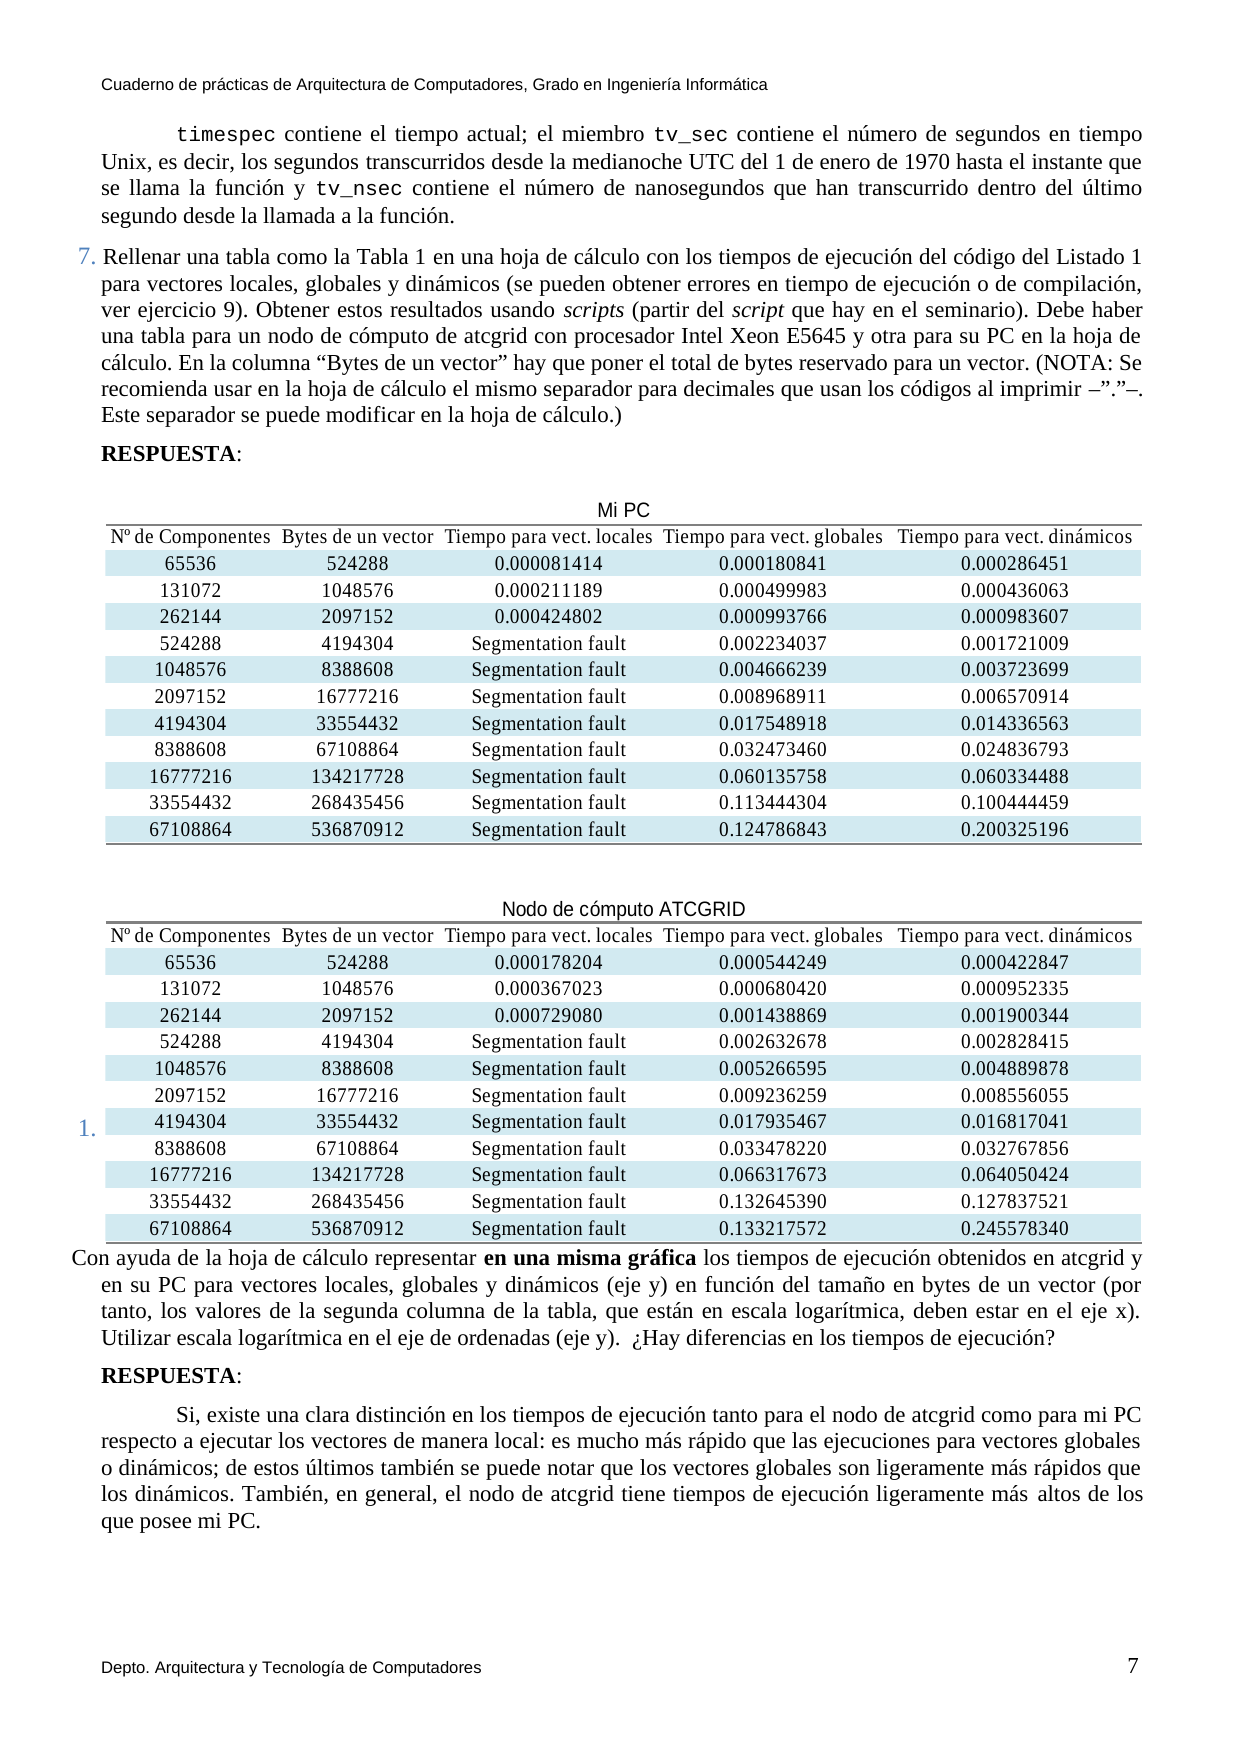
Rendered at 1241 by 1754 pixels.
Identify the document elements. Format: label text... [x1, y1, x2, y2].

list timespec contiene el tiempo actual; el miembro tv_sec contiene el número de segundos en tiempo Unix, es decir, los segundos transcurridos desde la medianoche UTC del 1 de enero de 1970 hasta el instante que se llama la función y tv_nsec contiene el número de nanosegundos que han transcurrido dentro del último segundo desde la llamada a la función. [101, 121, 1143, 228]
list Con ayuda de la hoja de cálculo representar en una misma gráfica los tiempos de ejecución obtenidos en atcgrid y en su PC para vectores locales, globales y dinámicos (eje y) en función del tamaño en bytes de un vector (por tanto, los valores de la segunda columna de la tabla, que están en escala logarítmica, deben estar en el eje x). Utilizar escala logarítmica en el eje de ordenadas (eje y). ¿Hay diferencias en los tiempos de ejecución? [71, 1113, 1143, 1350]
list Rellenar una tabla como la Tabla 1 en una hoja de cálculo con los tiempos de ejecución del código del Listado 1 para vectores locales, globales y dinámicos (se pueden obtener errores en tiempo de ejecución o de compilación, ver ejercicio 9). Obtener estos resultados usando scripts (partir del script que hay en el seminario). Debe haber una tabla para un nodo de cómputo de atcgrid con procesador Intel Xeon E5645 y otra para su PC en la hoja de cálculo. En la columna “Bytes de un vector” hay que poner el total de bytes reservado para un vector. (NOTA: Se recomienda usar en la hoja de cálculo el mismo separador para decimales que usan los códigos al imprimir ‒”.”‒. Este separador se puede modificar en la hoja de cálculo.) [71, 241, 1143, 428]
list RESPUESTA: [101, 1362, 1143, 1389]
list RESPUESTA: [101, 440, 1143, 467]
list Si, existe una clara distinción en los tiempos de ejecución tanto para el nodo de atcgrid como para mi PC respecto a ejecutar los vectores de manera local: es mucho más rápido que las ejecuciones para vectores globales o dinámicos; de estos últimos también se puede notar que los vectores globales son ligeramente más rápidos que los dinámicos. También, en general, el nodo de atcgrid tiene tiempos de ejecución ligeramente más altos de los que posee mi PC. [101, 1401, 1143, 1533]
